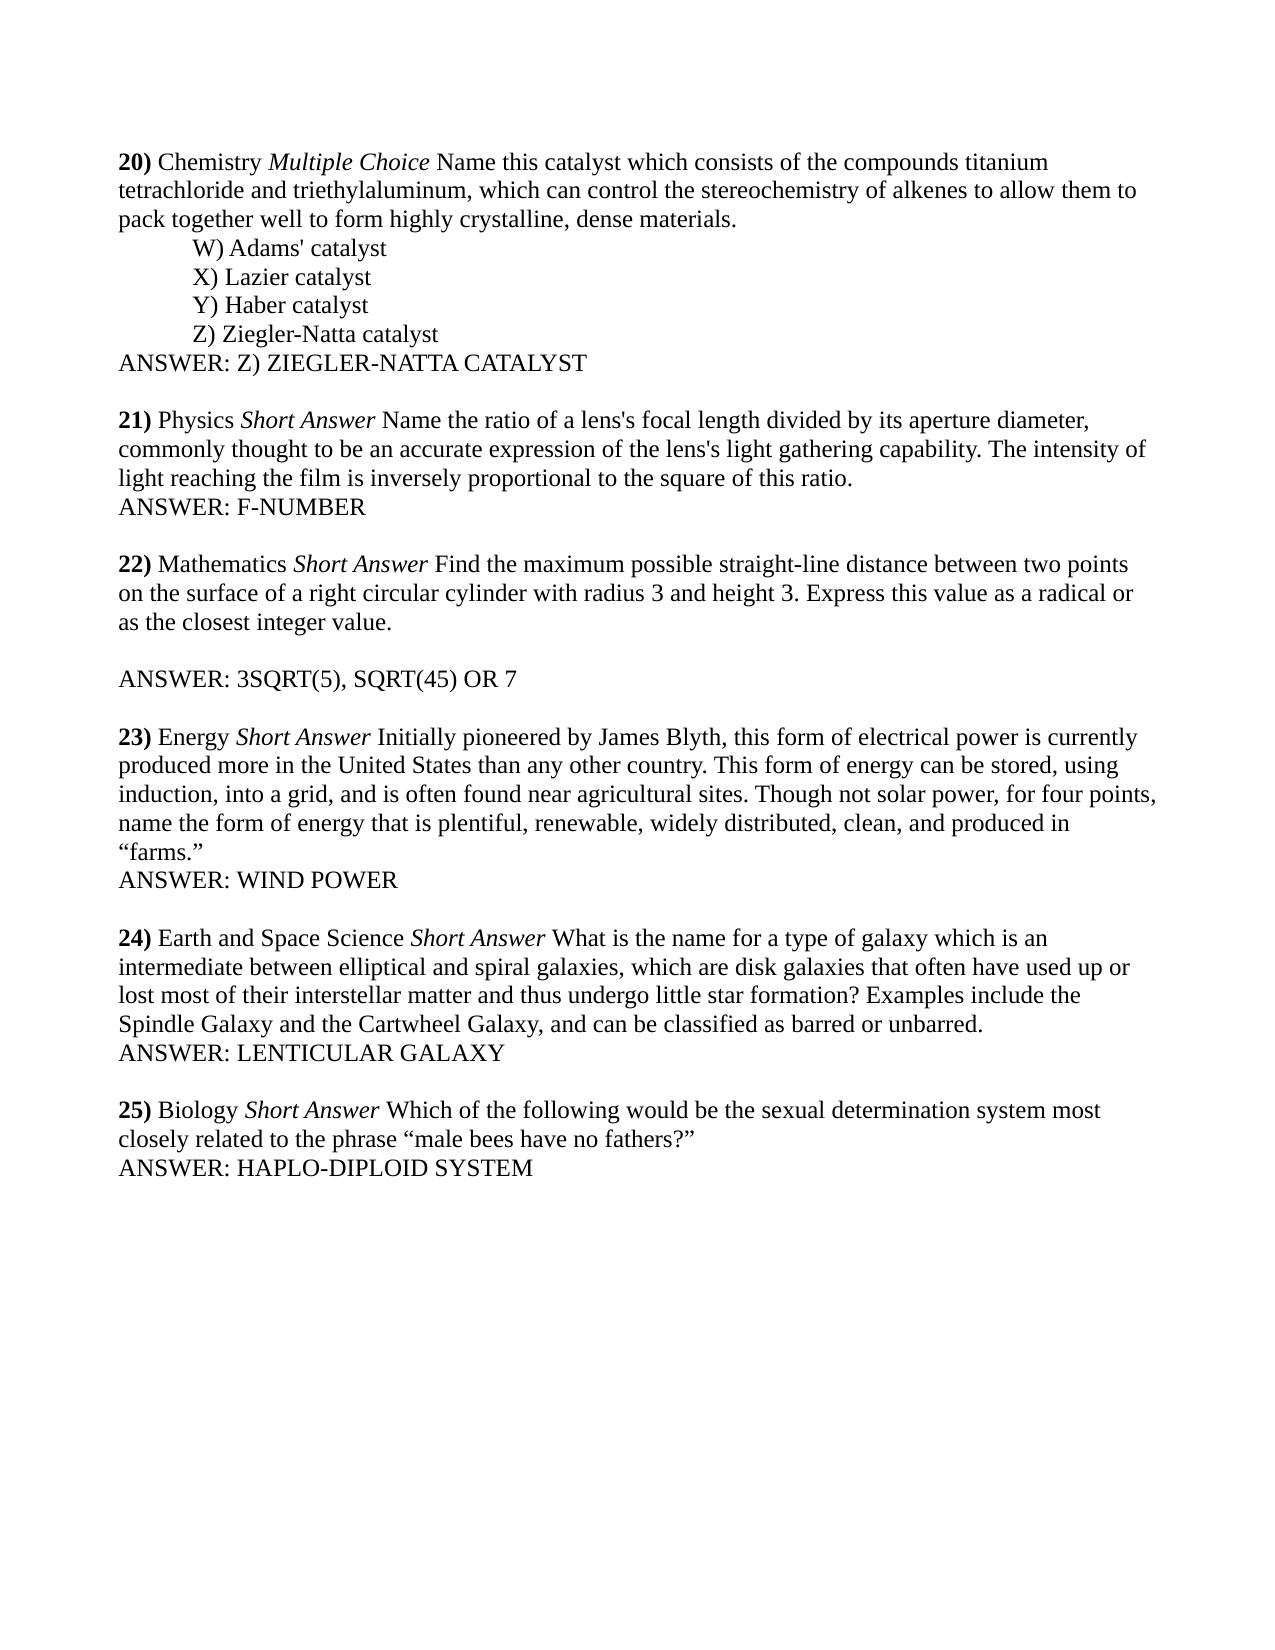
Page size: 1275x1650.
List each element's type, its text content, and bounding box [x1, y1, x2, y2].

text 25) Biology Short Answer Which of the following would be the sexual determination system most closely related to the phrase “male bees have no fathers?” [118, 1096, 1157, 1153]
text ANSWER: Z) ZIEGLER-NATTA CATALYST [118, 348, 1157, 377]
text 20) Chemistry Multiple Choice Name this catalyst which consists of the compounds titanium tetrachloride and triethylaluminum, which can control the stereochemistry of alkenes to allow them to pack together well to form highly crystalline, dense materials. [118, 147, 1157, 233]
text ANSWER: LENTICULAR GALAXY [118, 1038, 1157, 1067]
text Y) Haber catalyst [118, 291, 1157, 319]
text Z) Ziegler-Natta catalyst [118, 319, 1157, 348]
text ANSWER: 3SQRT(5), SQRT(45) OR 7 [118, 664, 1157, 693]
text ANSWER: F-NUMBER [118, 492, 1157, 521]
text 22) Mathematics Short Answer Find the maximum possible straight-line distance between two points on the surface of a right circular cylinder with radius 3 and height 3. Express this value as a radical or as the closest integer value. [118, 549, 1157, 636]
text 23) Energy Short Answer Initially pioneered by James Blyth, this form of electrical power is currently produced more in the United States than any other country. This form of energy can be stored, using induction, into a grid, and is often found near agricultural sites. Though not solar power, for four points, name the form of energy that is plentiful, renewable, widely distributed, clean, and produced in “farms.” ANSWER: WIND POWER [118, 722, 1157, 894]
text 21) Physics Short Answer Name the ratio of a lens's focal length divided by its aperture diameter, commonly thought to be an accurate expression of the lens's light gathering capability. The intensity of light reaching the film is inversely proportional to the square of this ratio. [118, 406, 1157, 492]
text X) Lazier catalyst [118, 262, 1157, 291]
text W) Adams' catalyst [118, 233, 1157, 262]
text ANSWER: HAPLO-DIPLOID SYSTEM [118, 1153, 1157, 1182]
text 24) Earth and Space Science Short Answer What is the name for a type of galaxy which is an intermediate between elliptical and spiral galaxies, which are disk galaxies that often have used up or lost most of their interstellar matter and thus undergo little star formation? Examples include the Spindle Galaxy and the Cartwheel Galaxy, and can be classified as barred or unbarred. [118, 923, 1157, 1038]
